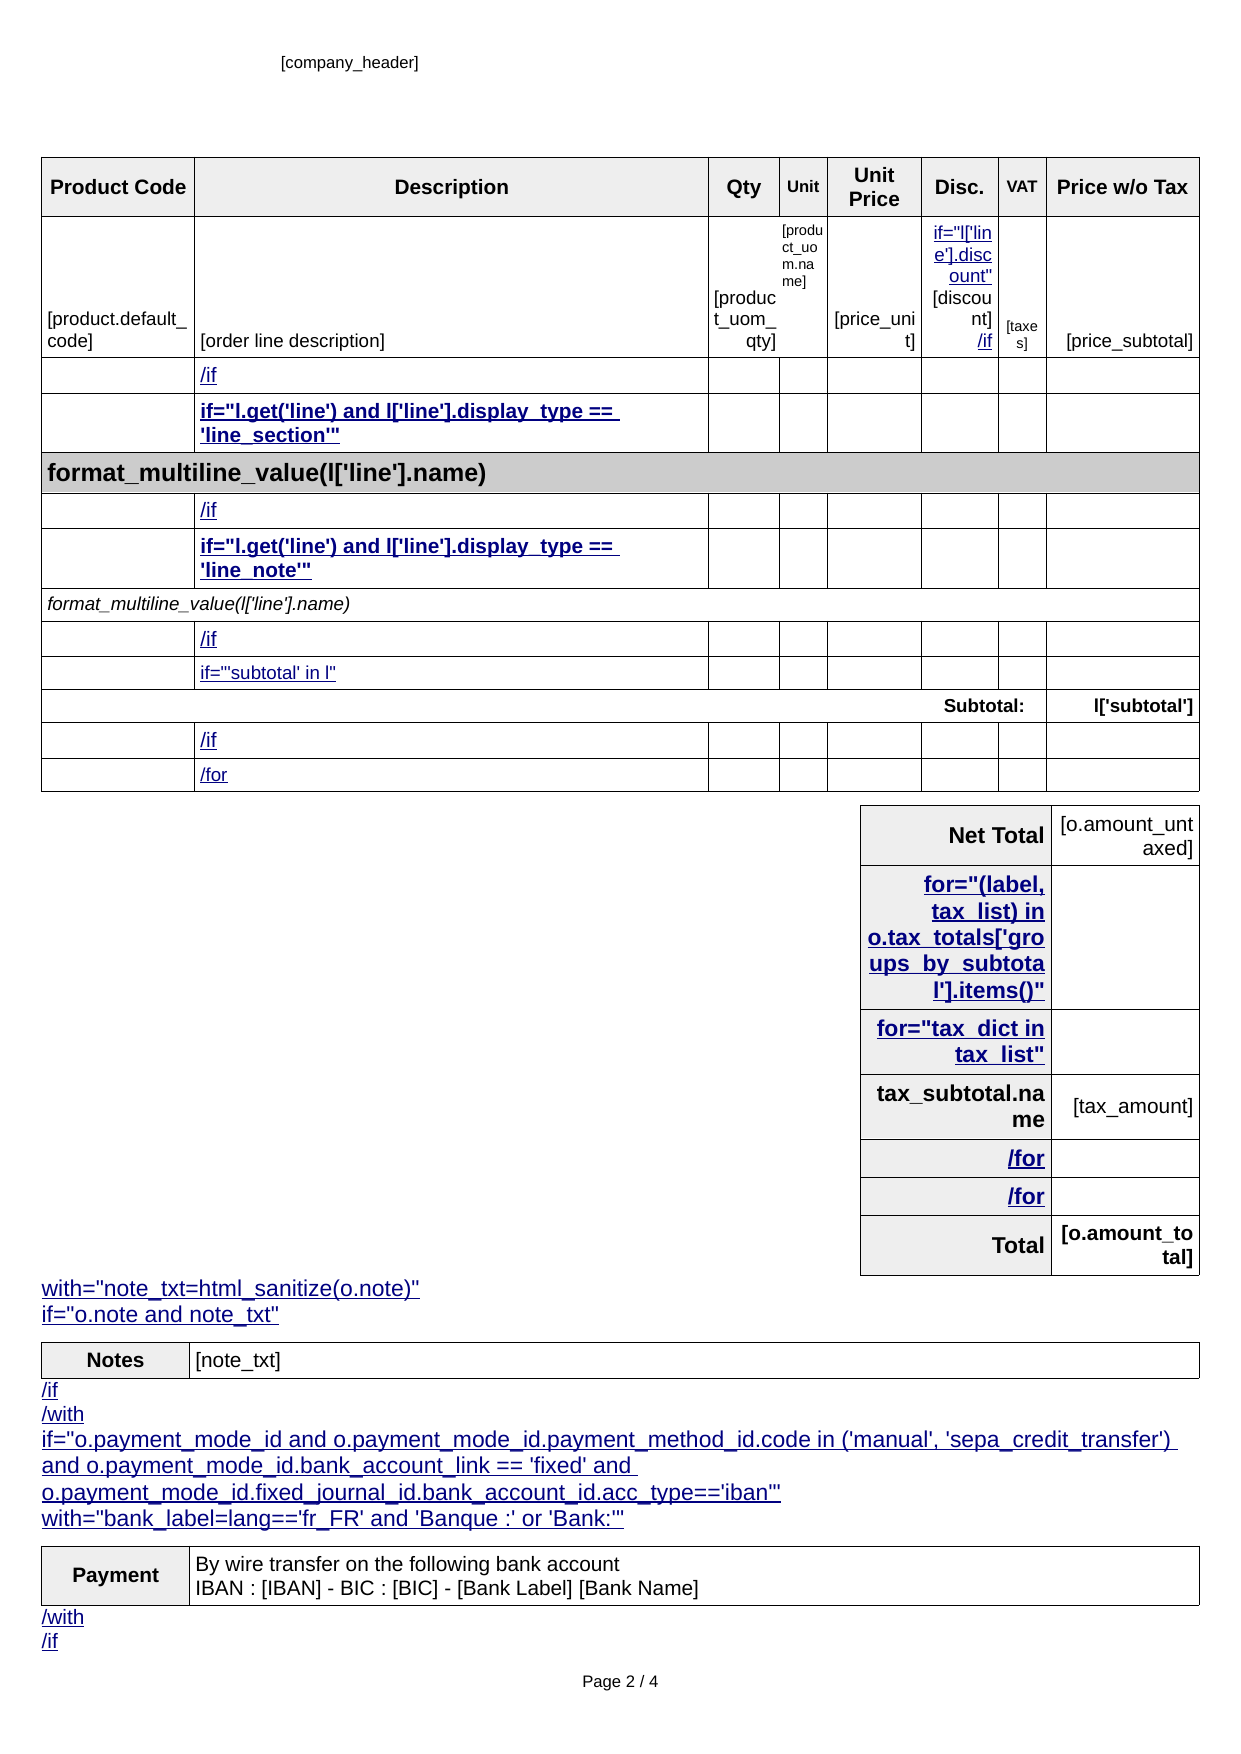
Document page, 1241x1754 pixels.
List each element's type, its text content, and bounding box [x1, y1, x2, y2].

table_cell [780, 358, 827, 393]
text /with [41, 1402, 1199, 1426]
table_cell [709, 394, 779, 452]
table_cell /for [861, 1140, 1051, 1177]
table_header Unit Price [828, 158, 921, 216]
table_cell [999, 394, 1046, 452]
table_cell [1047, 622, 1199, 656]
table_cell [product_uom_qty] [709, 217, 779, 357]
table_cell [41, 865, 860, 1009]
table_header Price w/o Tax [1047, 158, 1199, 216]
table_cell [780, 394, 827, 452]
table_cell Subtotal: [42, 690, 1046, 722]
table_cell [828, 529, 921, 587]
table_cell [1052, 1178, 1199, 1215]
table_cell [709, 759, 779, 791]
table_cell [922, 394, 998, 452]
table_header Disc. [922, 158, 998, 216]
table_cell [1052, 1010, 1199, 1074]
table_cell [709, 358, 779, 393]
table_cell [709, 723, 779, 758]
table_header Net Total [861, 806, 1051, 865]
table_cell /for [861, 1178, 1051, 1215]
table_cell [780, 759, 827, 791]
table_cell [780, 494, 827, 528]
table_cell for="tax_dict in tax_list" [861, 1010, 1051, 1074]
table_cell /if [195, 723, 708, 758]
table_cell [42, 394, 194, 452]
table_cell [1047, 494, 1199, 528]
table_cell [1052, 1140, 1199, 1177]
table_cell [taxes] [999, 217, 1046, 357]
table_cell [999, 358, 1046, 393]
table_cell [922, 723, 998, 758]
table_cell [828, 358, 921, 393]
table_cell if="l.get('line') and l['line'].display_type == 'line_note'" [195, 529, 708, 587]
table_cell [41, 1009, 860, 1074]
table_cell /for [195, 759, 708, 791]
table_cell if="'subtotal' in l" [195, 657, 708, 689]
table_cell [709, 494, 779, 528]
table_cell [780, 723, 827, 758]
table_cell [42, 622, 194, 656]
text with="bank_label=lang=='fr_FR' and 'Banque :' or 'Bank:'" [41, 1505, 1199, 1531]
table_cell [709, 622, 779, 656]
table_cell [o.amount_total] [1052, 1216, 1199, 1275]
table_cell [42, 657, 194, 689]
table_cell [922, 494, 998, 528]
table_cell format_multiline_value(l['line'].name) [42, 589, 1199, 621]
table_cell [1047, 723, 1199, 758]
table_cell [922, 622, 998, 656]
table_cell /if [195, 358, 708, 393]
table_header Qty [709, 158, 779, 216]
table_cell [999, 723, 1046, 758]
table_cell [1047, 529, 1199, 587]
table_cell /if [195, 494, 708, 528]
table_cell [1047, 657, 1199, 689]
table_header Payment [42, 1547, 189, 1605]
table_cell for="(label, tax_list) in o.tax_totals['groups_by_subtotal'].items()" [861, 866, 1051, 1009]
table_cell [product_uom.name] [779, 217, 827, 357]
table_cell [922, 657, 998, 689]
table_cell [780, 529, 827, 587]
text with="note_txt=html_sanitize(o.note)" [41, 1275, 1199, 1301]
table_cell [price_subtotal] [1047, 217, 1199, 357]
table_cell [42, 529, 194, 587]
table_cell [780, 657, 827, 689]
table_header Unit [780, 158, 827, 216]
table_cell format_multiline_value(l['line'].name) [42, 453, 1199, 492]
table_cell [828, 622, 921, 656]
table_cell /if [195, 622, 708, 656]
table_cell [999, 759, 1046, 791]
table_cell [tax_amount] [1052, 1075, 1199, 1138]
text /if [41, 1629, 1199, 1653]
table_cell [1047, 394, 1199, 452]
table_cell [828, 394, 921, 452]
table_header [note_txt] [190, 1343, 1199, 1378]
table_header Description [195, 158, 708, 216]
table_header Notes [42, 1343, 189, 1378]
table_cell [828, 723, 921, 758]
table_cell [828, 494, 921, 528]
table_cell [922, 529, 998, 587]
table_cell [42, 759, 194, 791]
table_cell [1047, 759, 1199, 791]
table_cell [order line description] [195, 217, 708, 357]
table_cell [780, 622, 827, 656]
table_cell [1052, 866, 1199, 1009]
table_cell [999, 622, 1046, 656]
table_cell [999, 529, 1046, 587]
table_header [o.amount_untaxed] [1052, 806, 1199, 865]
table_cell [41, 1139, 860, 1177]
table_header By wire transfer on the following bank account IBAN : [IBAN] - BIC : [BIC] - [Bank Label] [Bank Name] [190, 1547, 1199, 1605]
table_cell [709, 657, 779, 689]
table_cell [828, 657, 921, 689]
text if="o.payment_mode_id and o.payment_mode_id.payment_method_id.code in ('manual', 'sepa_credit_transfer') and o.payment_mode_id.bank_account_link == 'fixed' and o.payment_mode_id.fixed_journal_id.bank_account_id.acc_type=='iban'" [41, 1426, 1199, 1505]
table_cell if="l.get('line') and l['line'].display_type == 'line_section'" [195, 394, 708, 452]
table_cell l['subtotal'] [1047, 690, 1199, 722]
table_cell if="l['line'].discount" [discount] /if [922, 217, 998, 357]
table_cell [price_unit] [828, 217, 921, 357]
table_cell [922, 358, 998, 393]
table_cell [41, 1074, 860, 1138]
table_cell [1047, 358, 1199, 393]
table_header Product Code [42, 158, 194, 216]
table_header VAT [999, 158, 1046, 216]
table_cell [828, 759, 921, 791]
text /if [41, 1379, 1199, 1402]
table_cell [product.default_code] [42, 217, 194, 357]
table_cell [922, 759, 998, 791]
text /with [41, 1606, 1199, 1629]
table_cell [999, 657, 1046, 689]
table_cell [42, 494, 194, 528]
text if="o.note and note_txt" [41, 1301, 1199, 1328]
table_cell [42, 723, 194, 758]
table_cell [41, 1177, 860, 1215]
table_cell [42, 358, 194, 393]
table_header [41, 805, 860, 865]
table_cell tax_subtotal.name [861, 1075, 1051, 1138]
table_cell [41, 1215, 860, 1275]
table_cell [709, 529, 779, 587]
table_cell [999, 494, 1046, 528]
table_cell Total [861, 1216, 1051, 1275]
